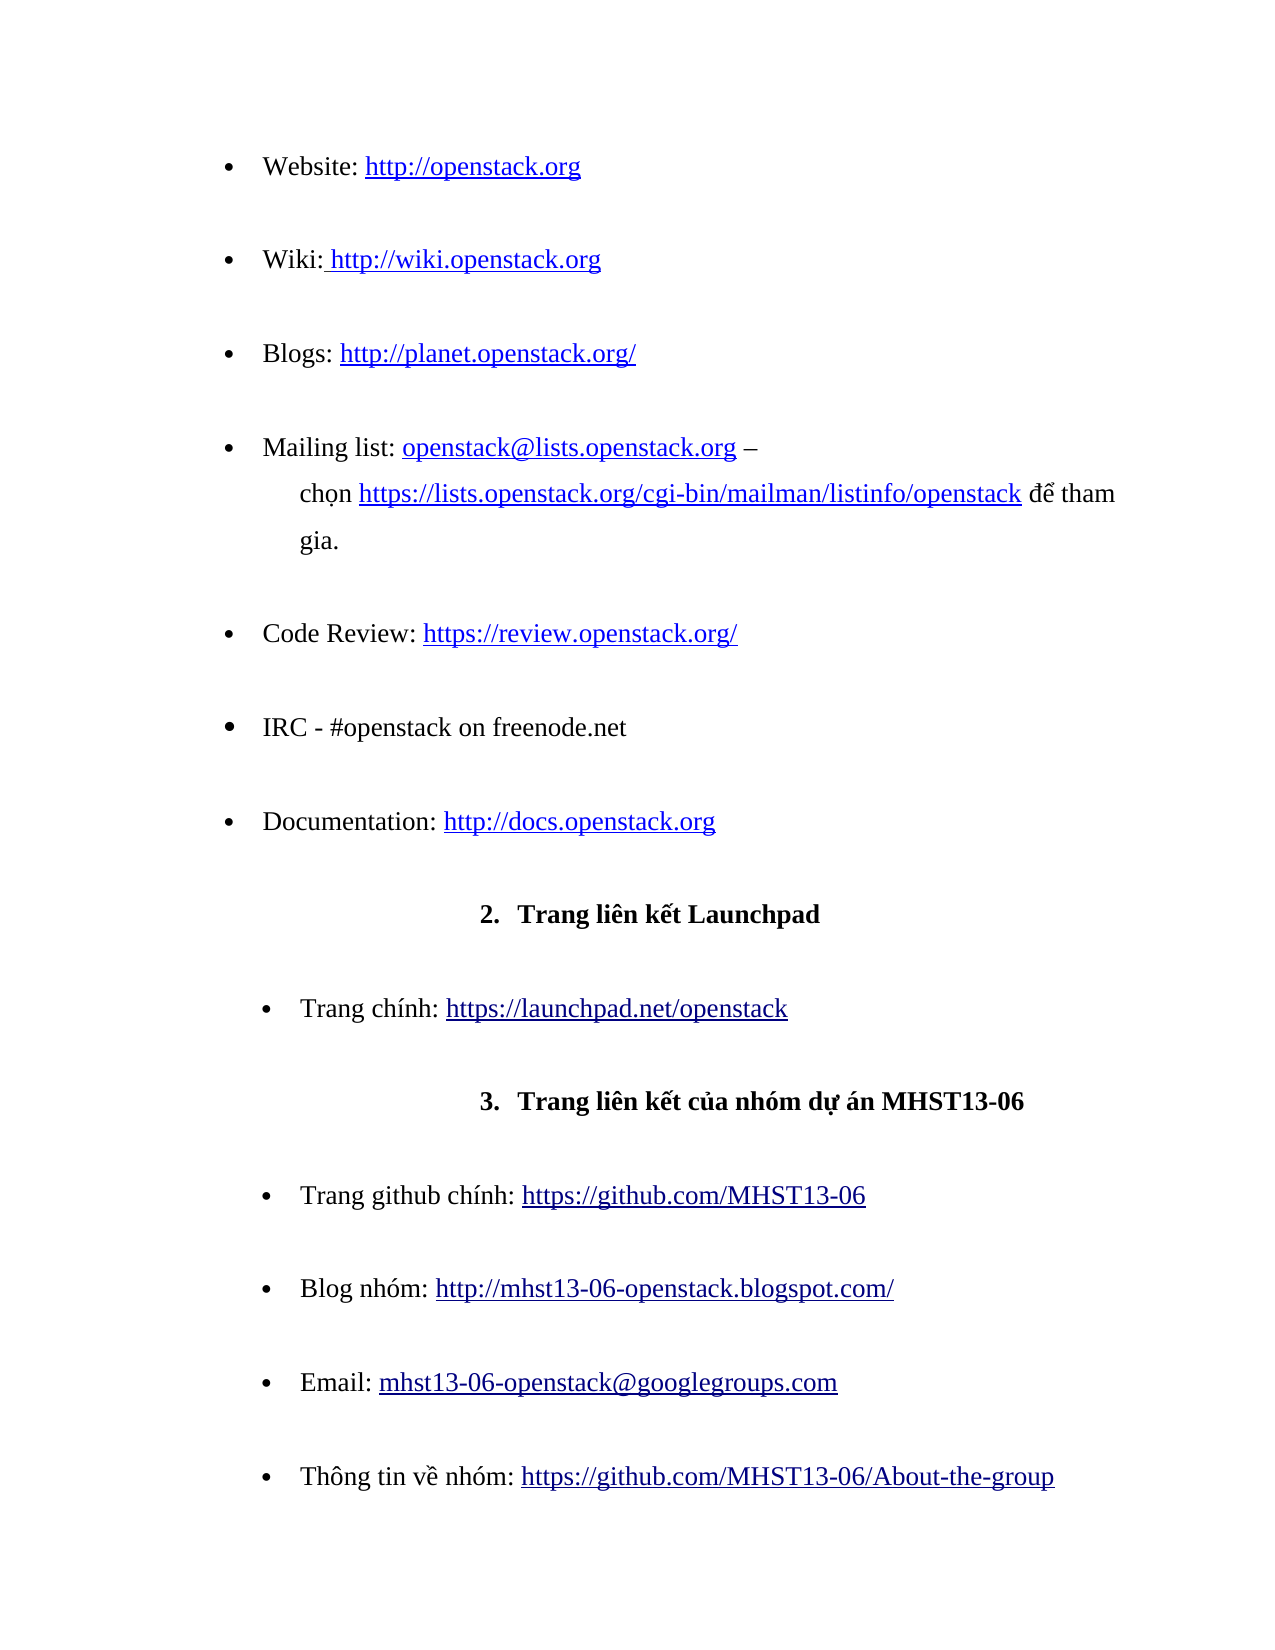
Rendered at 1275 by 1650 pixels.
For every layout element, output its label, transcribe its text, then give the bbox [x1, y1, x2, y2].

list Code Review: https://review.openstack.org/ [225, 617, 1125, 649]
list Trang github chính: https://github.com/MHST13-06 [262, 1179, 1125, 1210]
list IRC - #openstack on freenode.net [225, 711, 1125, 742]
list Thông tin về nhóm: https://github.com/MHST13-06/About-the-group [262, 1459, 1125, 1491]
list Trang chính: https://launchpad.net/openstack [262, 992, 1125, 1023]
list Mailing list: openstack@lists.openstack.org – chọn https://lists.openstack.org/cgi-bin/mailman/listinfo/openstack để tham gia. [225, 431, 1125, 555]
list Wiki: http://wiki.openstack.org [225, 243, 1125, 275]
list Email: mhst13-06-openstack@googlegroups.com [262, 1366, 1125, 1397]
list Website: http://openstack.org [225, 150, 1125, 181]
list Trang liên kết Launchpad [479, 898, 1125, 929]
list Trang liên kết của nhóm dự án MHST13-06 [479, 1085, 1125, 1117]
list Documentation: http://docs.openstack.org [225, 805, 1125, 836]
list Blog nhóm: http://mhst13-06-openstack.blogspot.com/ [262, 1272, 1125, 1304]
list Blogs: http://planet.openstack.org/ [225, 337, 1125, 368]
